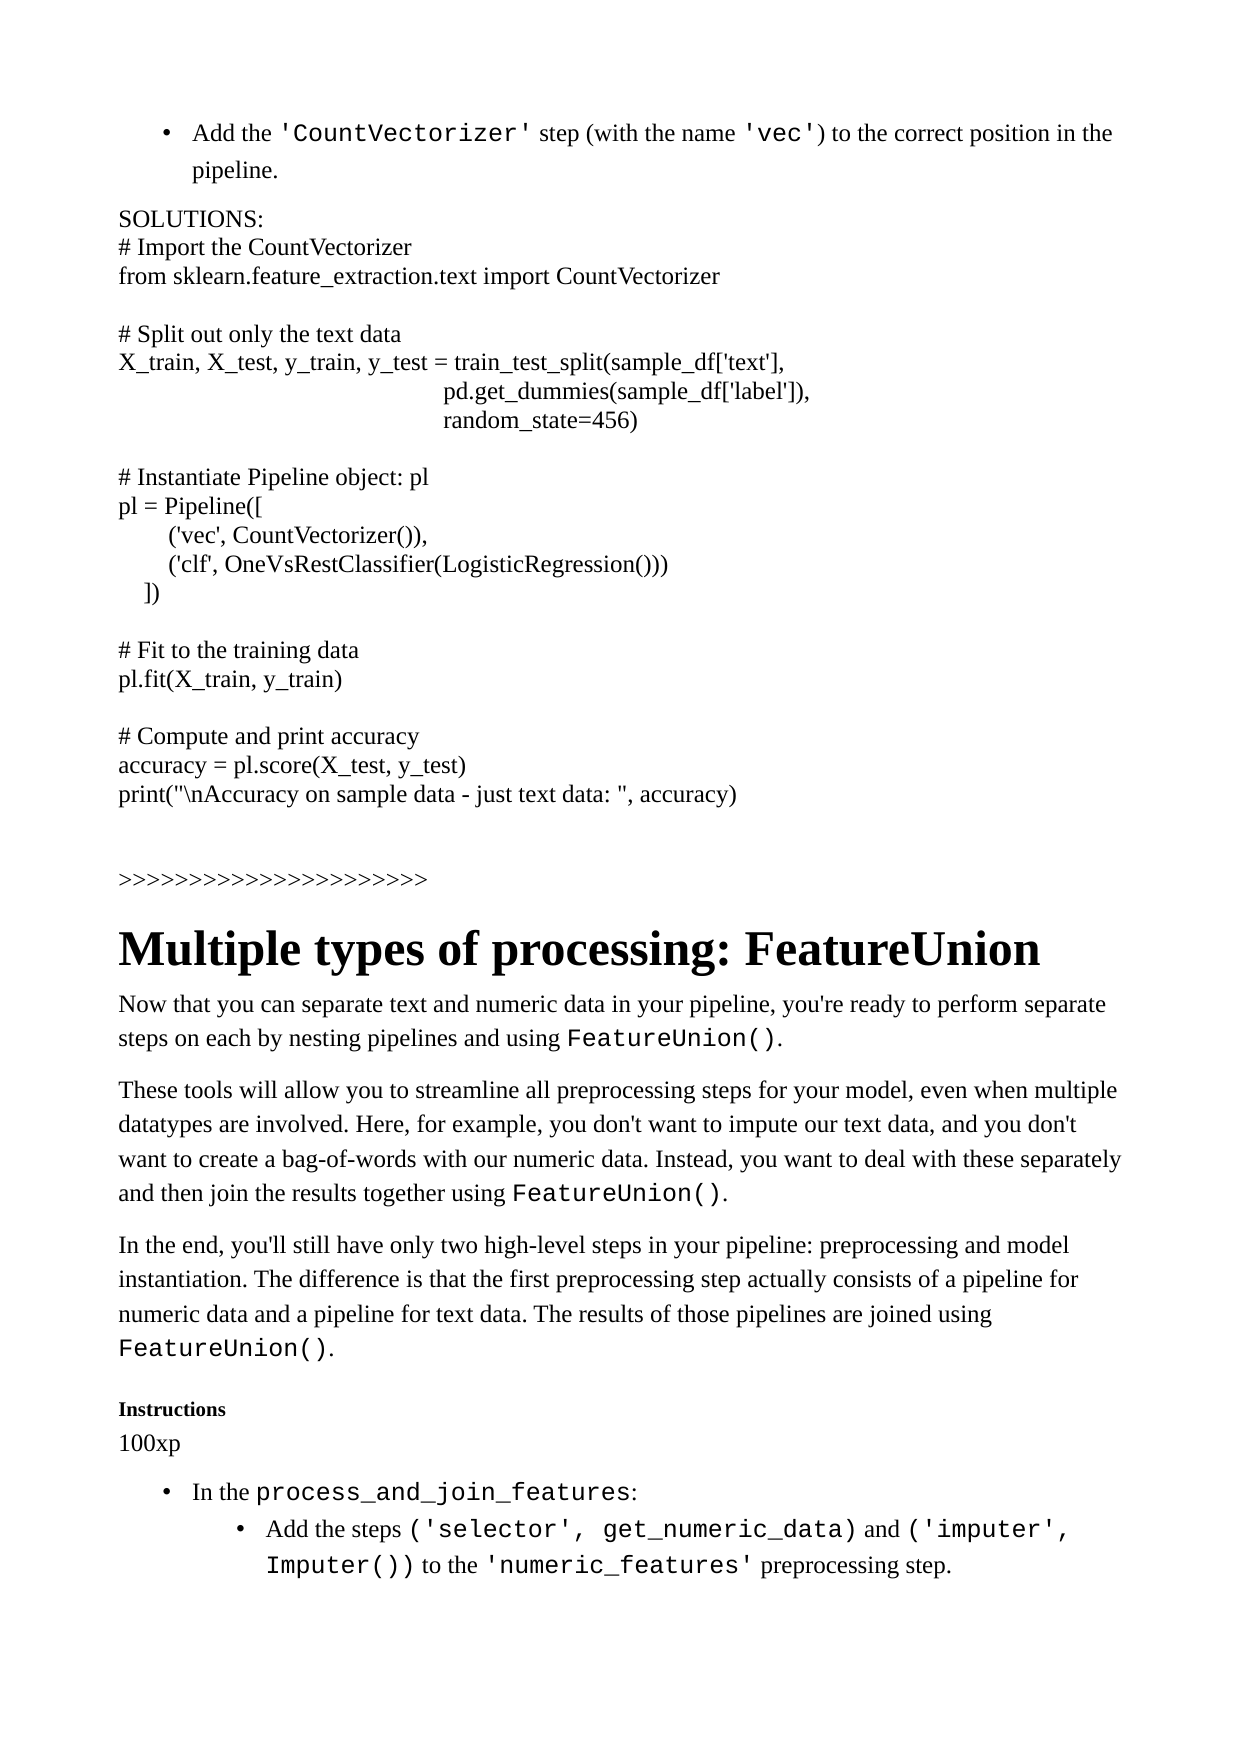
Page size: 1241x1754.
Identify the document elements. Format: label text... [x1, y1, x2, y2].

text pl = Pipeline([ [118, 491, 1122, 520]
text accuracy = pl.score(X_test, y_test) [118, 750, 1122, 779]
text # Split out only the text data [118, 319, 1122, 347]
subtitle Multiple types of processing: FeatureUnion [118, 919, 1122, 976]
text ]) [118, 577, 1122, 606]
text Now that you can separate text and numeric data in your pipeline, you're ready to perform separate steps on each by nesting pipelines and using FeatureUnion(). [118, 989, 1122, 1054]
text These tools will allow you to streamline all preprocessing steps for your model, even when multiple datatypes are involved. Here, for example, you don't want to impute our text data, and you don't want to create a bag-of-words with our numeric data. Instead, you want to deal with these separately and then join the results together using FeatureUnion(). [118, 1075, 1122, 1209]
list In the process_and_join_features: [162, 1477, 1122, 1507]
text pd.get_dummies(sample_df['label']), [118, 376, 1122, 405]
text >>>>>>>>>>>>>>>>>>>>>> [118, 865, 1122, 894]
subtitle Instructions [118, 1397, 1122, 1421]
text X_train, X_test, y_train, y_test = train_test_split(sample_df['text'], [118, 347, 1122, 376]
list Add the 'CountVectorizer' step (with the name 'vec') to the correct position in the pipeline. [162, 118, 1122, 183]
text In the end, you'll still have only two high-level steps in your pipeline: preprocessing and model instantiation. The difference is that the first preprocessing step actually consists of a pipeline for numeric data and a pipeline for text data. The results of those pipelines are joined using FeatureUnion(). [118, 1230, 1122, 1364]
text # Compute and print accuracy [118, 721, 1122, 750]
text ('clf', OneVsRestClassifier(LogisticRegression())) [118, 549, 1122, 577]
text random_state=456) [118, 405, 1122, 434]
text 100xp [118, 1428, 1122, 1456]
text from sklearn.feature_extraction.text import CountVectorizer [118, 261, 1122, 290]
text # Instantiate Pipeline object: pl [118, 462, 1122, 491]
text SOLUTIONS: [118, 204, 1122, 232]
list Add the steps ('selector', get_numeric_data) and ('imputer', Imputer()) to the 'numeric_features' preprocessing step. [236, 1514, 1122, 1581]
text ('vec', CountVectorizer()), [118, 520, 1122, 549]
text # Import the CountVectorizer [118, 232, 1122, 261]
text # Fit to the training data [118, 635, 1122, 664]
text pl.fit(X_train, y_train) [118, 664, 1122, 692]
text print("\nAccuracy on sample data - just text data: ", accuracy) [118, 779, 1122, 807]
